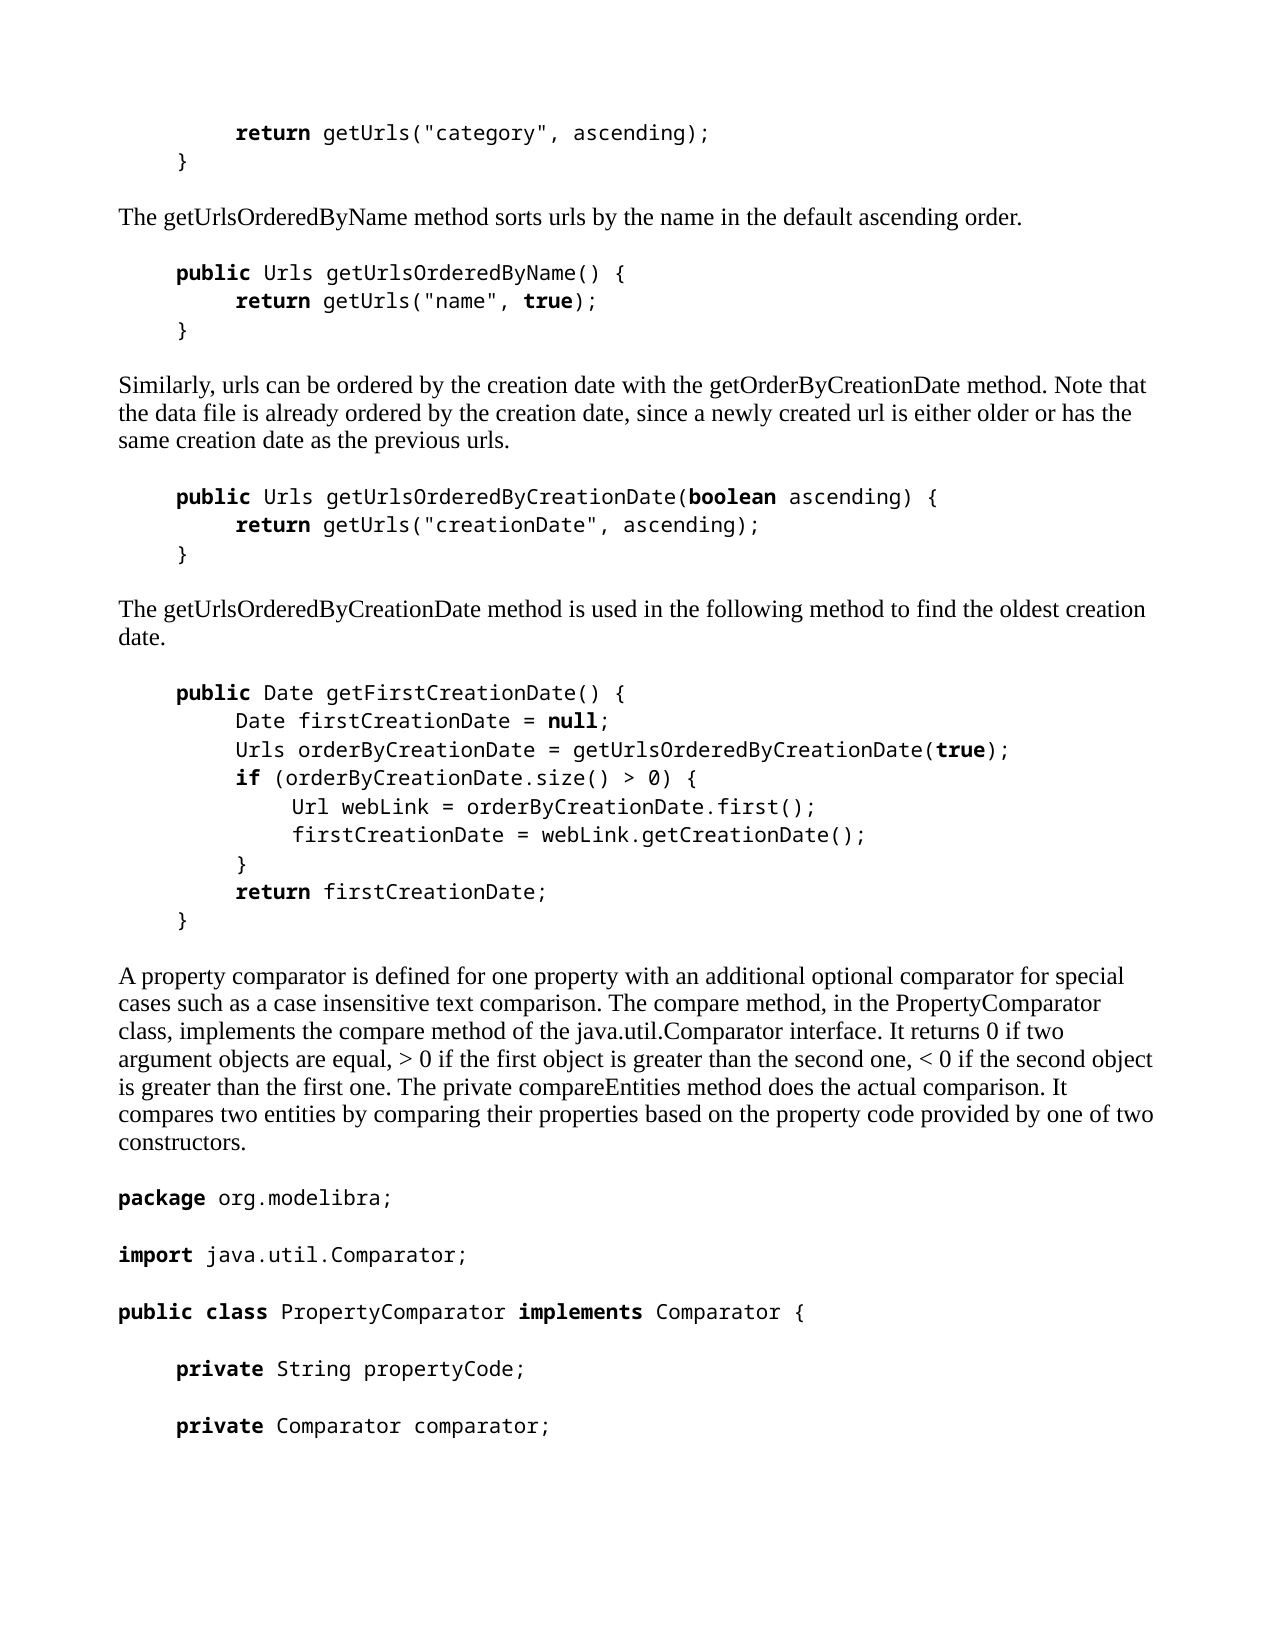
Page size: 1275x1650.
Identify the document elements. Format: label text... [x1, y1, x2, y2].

text } [118, 849, 1157, 877]
text if (orderByCreationDate.size() > 0) { [118, 763, 1157, 792]
text The getUrlsOrderedByCreationDate method is used in the following method to find the oldest creation date. [118, 595, 1157, 650]
text } [118, 906, 1157, 934]
text } [118, 539, 1157, 567]
text Url webLink = orderByCreationDate.first(); [118, 792, 1157, 820]
text return getUrls("name", true); [118, 287, 1157, 315]
text Similarly, urls can be ordered by the creation date with the getOrderByCreationDate method. Note that the data file is already ordered by the creation date, since a newly created url is either older or has the same creation date as the previous urls. [118, 371, 1157, 454]
text public Urls getUrlsOrderedByCreationDate(boolean ascending) { [118, 482, 1157, 510]
text return getUrls("creationDate", ascending); [118, 510, 1157, 539]
text return firstCreationDate; [118, 877, 1157, 906]
text private String propertyCode; [118, 1354, 1157, 1382]
text Urls orderByCreationDate = getUrlsOrderedByCreationDate(true); [118, 735, 1157, 763]
text public Urls getUrlsOrderedByName() { [118, 258, 1157, 287]
text return getUrls("category", ascending); [118, 118, 1157, 147]
text A property comparator is defined for one property with an additional optional comparator for special cases such as a case insensitive text comparison. The compare method, in the PropertyComparator class, implements the compare method of the java.util.Comparator interface. It returns 0 if two argument objects are equal, > 0 if the first object is greater than the second one, < 0 if the second object is greater than the first one. The private compareEntities method does the actual comparison. It compares two entities by comparing their properties based on the property code provided by one of two constructors. [118, 962, 1157, 1156]
text The getUrlsOrderedByName method sorts urls by the name in the default ascending order. [118, 203, 1157, 230]
text private Comparator comparator; [118, 1411, 1157, 1439]
text Date firstCreationDate = null; [118, 707, 1157, 735]
text } [118, 147, 1157, 175]
text public class PropertyComparator implements Comparator { [118, 1297, 1157, 1326]
text import java.util.Comparator; [118, 1240, 1157, 1269]
text firstCreationDate = webLink.getCreationDate(); [118, 820, 1157, 849]
text } [118, 315, 1157, 343]
text package org.modelibra; [118, 1183, 1157, 1212]
text public Date getFirstCreationDate() { [118, 678, 1157, 707]
